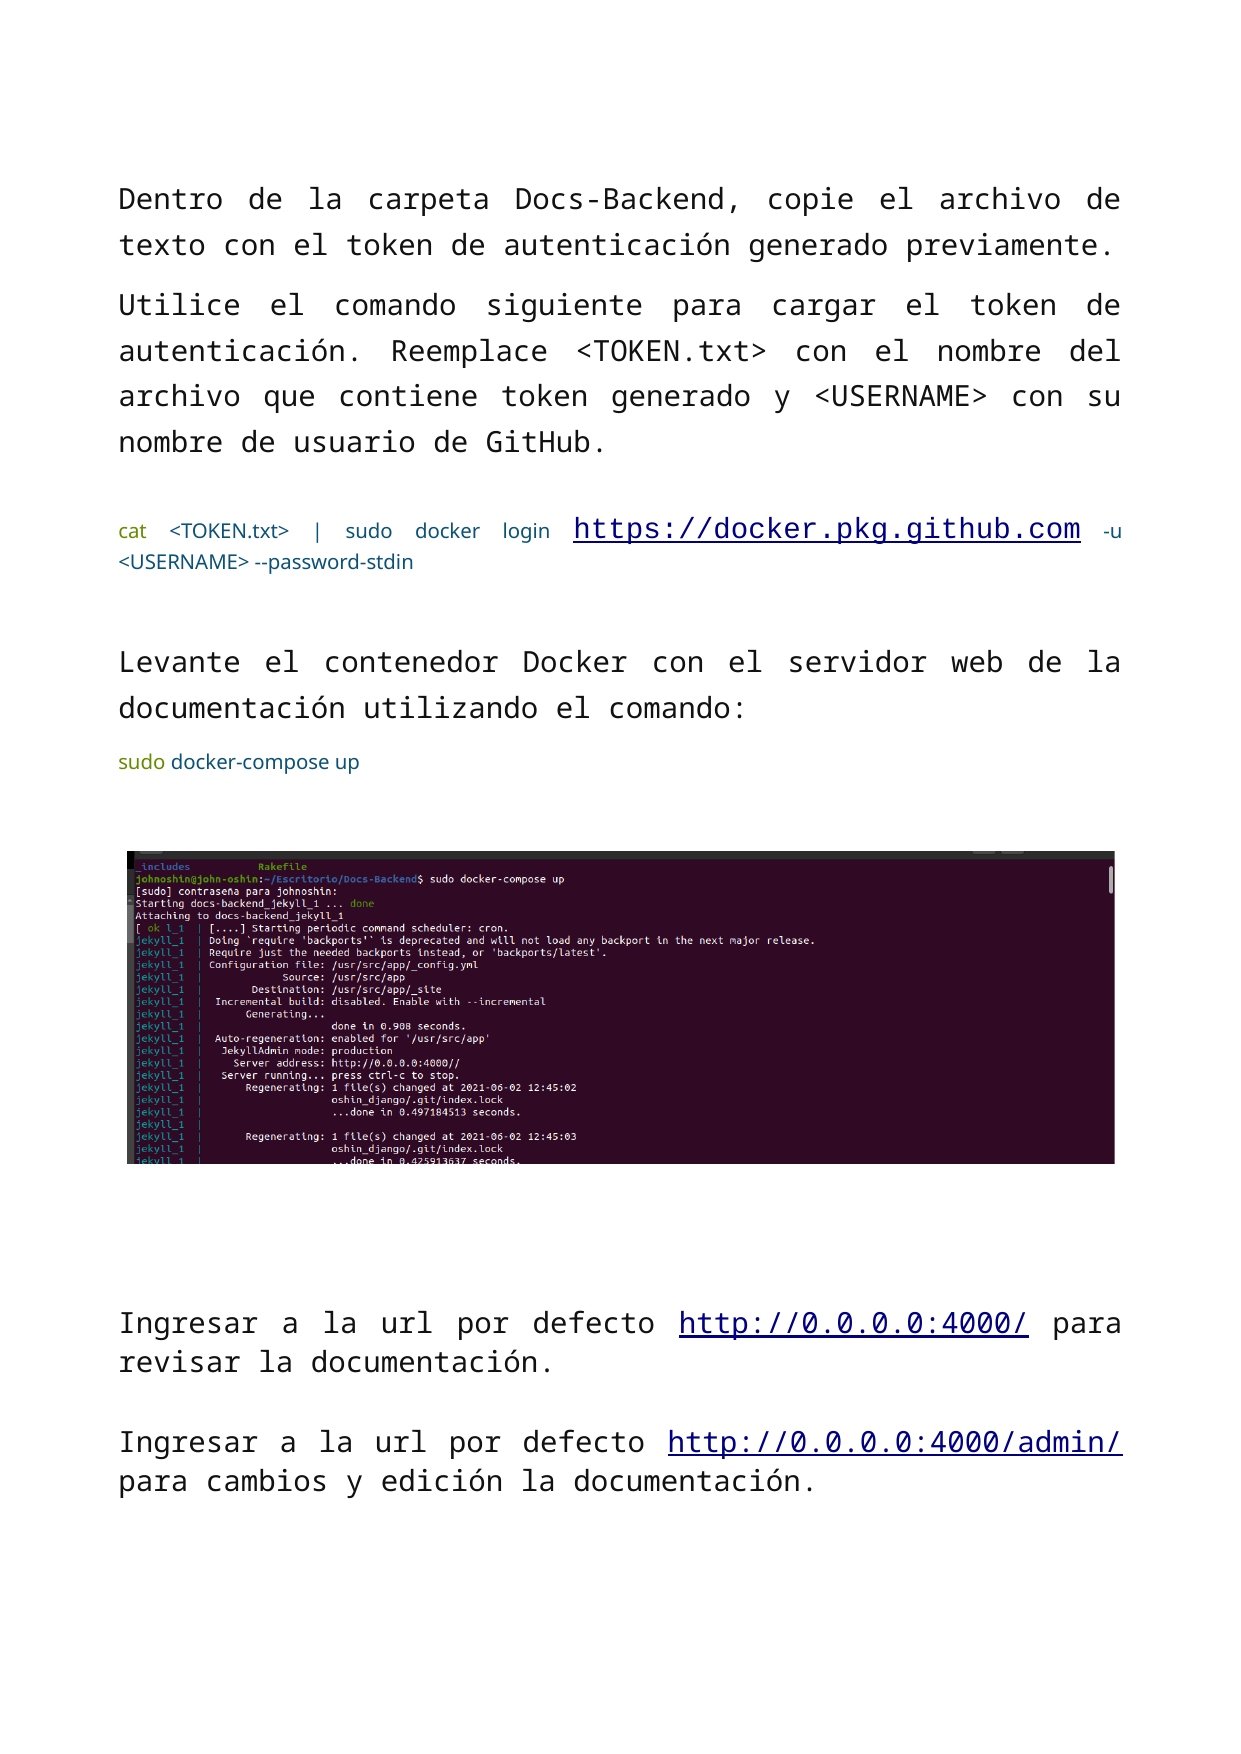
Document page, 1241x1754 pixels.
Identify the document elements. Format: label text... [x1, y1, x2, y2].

text sudo docker-compose up [118, 748, 1122, 775]
text cat <TOKEN.txt> | sudo docker login https://docker.pkg.github.com -u <USERNAME> --password-stdin [118, 514, 1122, 575]
text Dentro de la carpeta Docs-Backend, copie el archivo de texto con el token de autenticación generado previamente. [118, 178, 1122, 264]
text Ingresar a la url por defecto http://0.0.0.0:4000/ para revisar la documentación. [118, 1302, 1122, 1381]
text Levante el contenedor Docker con el servidor web de la documentación utilizando el comando: [118, 642, 1122, 727]
text Utilice el comando siguiente para cargar el token de autenticación. Reemplace <TOKEN.txt> con el nombre del archivo que contiene token generado y <USERNAME> con su nombre de usuario de GitHub. [118, 284, 1122, 461]
text Ingresar a la url por defecto http://0.0.0.0:4000/admin/ para cambios y edición la documentación. [118, 1421, 1122, 1500]
